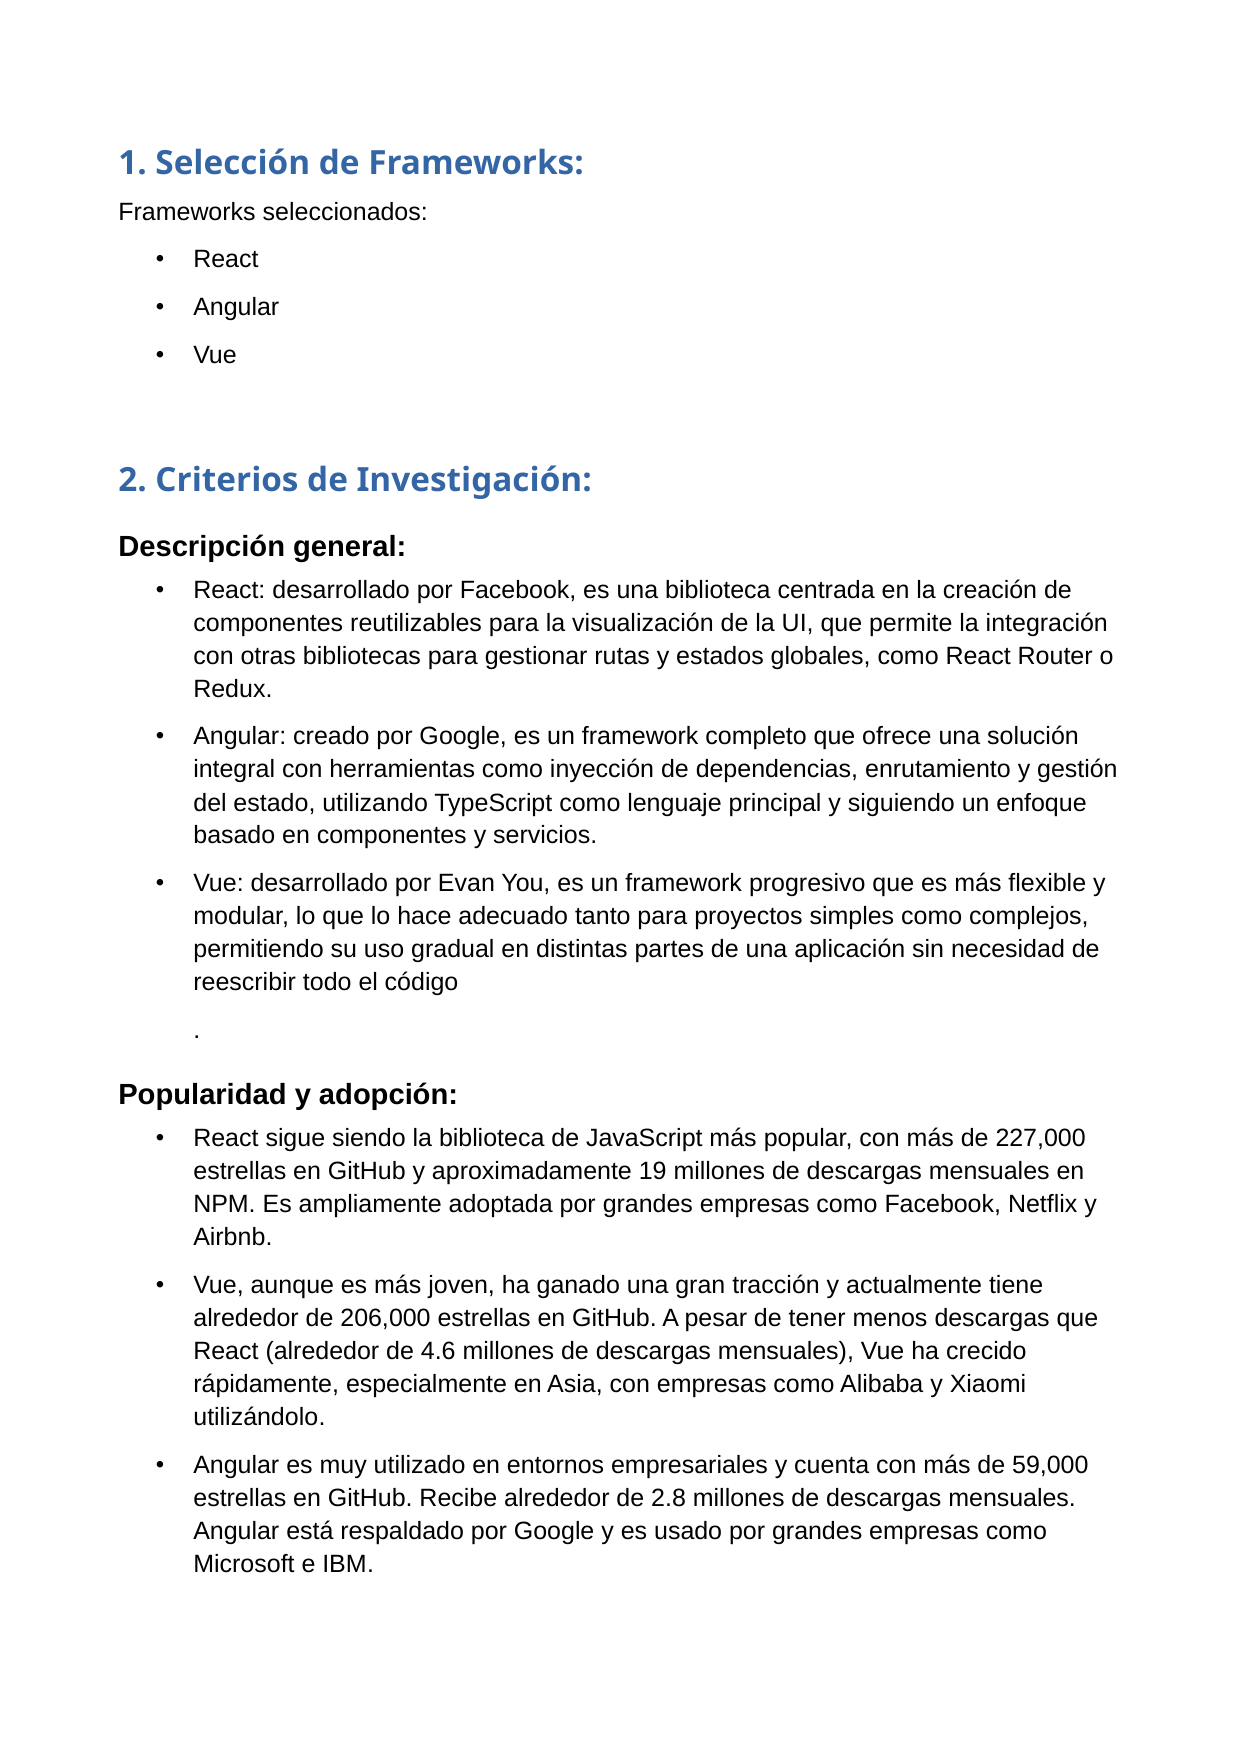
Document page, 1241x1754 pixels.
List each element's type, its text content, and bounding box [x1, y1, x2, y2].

list ­React [156, 244, 1122, 273]
text Frameworks seleccionados: [118, 197, 1122, 226]
subtitle Descripción general: [118, 528, 1122, 562]
list Vue: desarrollado por Evan You, es un framework progresivo que es más flexible y modular, lo que lo hace adecuado tanto para proyectos simples como complejos, permitiendo su uso gradual en distintas partes de una aplicación sin necesidad de reescribir todo el código [156, 868, 1122, 996]
list React sigue siendo la biblioteca de JavaScript más popular, con más de 227,000 estrellas en GitHub y aproximadamente 19 millones de descargas mensuales en NPM. Es ampliamente adoptada por grandes empresas como Facebook, Netflix y Airbnb. [156, 1123, 1122, 1251]
list Angular es muy utilizado en entornos empresariales y cuenta con más de 59,000 estrellas en GitHub. Recibe alrededor de 2.8 millones de descargas mensuales. Angular está respaldado por Google y es usado por grandes empresas como Microsoft e IBM​. [156, 1450, 1122, 1578]
list Angular [156, 292, 1122, 321]
list . [156, 1015, 1122, 1044]
subtitle Popularidad y adopción: [118, 1077, 1122, 1111]
list Vue [156, 340, 1122, 369]
subtitle 1. Selección de Frameworks: [118, 139, 1122, 184]
list React: desarrollado por Facebook, es una biblioteca centrada en la creación de componentes reutilizables para la visualización de la UI, que permite la integración con otras bibliotecas para gestionar rutas y estados globales, como React Router o Redux. [156, 574, 1122, 702]
subtitle 2. Criterios de Investigación: [118, 456, 1122, 501]
list Vue, aunque es más joven, ha ganado una gran tracción y actualmente tiene alrededor de 206,000 estrellas en GitHub. A pesar de tener menos descargas que React (alrededor de 4.6 millones de descargas mensuales), Vue ha crecido rápidamente, especialmente en Asia, con empresas como Alibaba y Xiaomi utilizándolo​. [156, 1270, 1122, 1431]
list Angular: creado por Google, es un framework completo que ofrece una solución integral con herramientas como inyección de dependencias, enrutamiento y gestión del estado, utilizando TypeScript como lenguaje principal y siguiendo un enfoque basado en componentes y servicios. [156, 721, 1122, 849]
